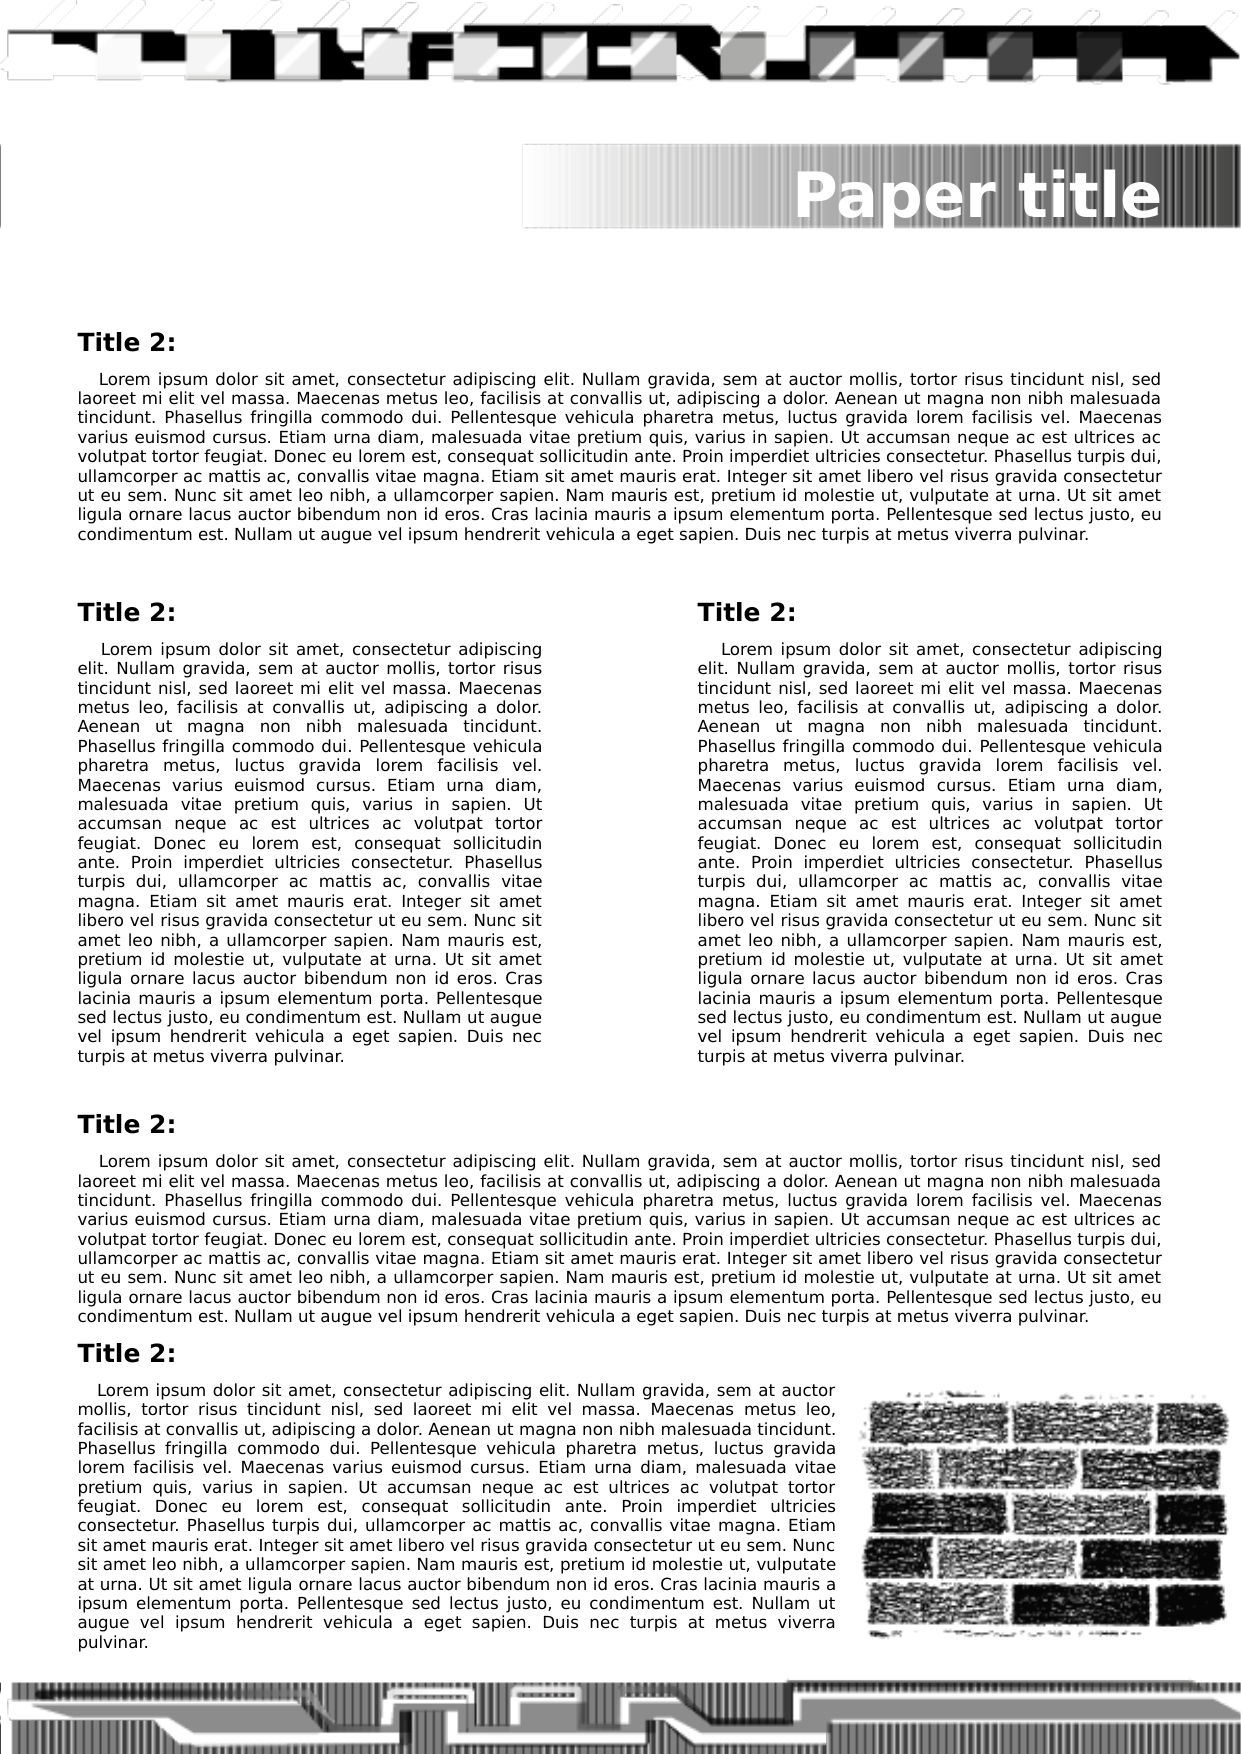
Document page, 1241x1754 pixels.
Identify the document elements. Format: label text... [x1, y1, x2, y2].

text Lorem ipsum dolor sit amet, consectetur adipiscing elit. Nullam gravida, sem at auctor mollis, tortor risus tincidunt nisl, sed laoreet mi elit vel massa. Maecenas metus leo, facilisis at convallis ut, adipiscing a dolor. Aenean ut magna non nibh malesuada tincidunt. Phasellus fringilla commodo dui. Pellentesque vehicula pharetra metus, luctus gravida lorem facilisis vel. Maecenas varius euismod cursus. Etiam urna diam, malesuada vitae pretium quis, varius in sapien. Ut accumsan neque ac est ultrices ac volutpat tortor feugiat. Donec eu lorem est, consequat sollicitudin ante. Proin imperdiet ultricies consectetur. Phasellus turpis dui, ullamcorper ac mattis ac, convallis vitae magna. Etiam sit amet mauris erat. Integer sit amet libero vel risus gravida consectetur ut eu sem. Nunc sit amet leo nibh, a ullamcorper sapien. Nam mauris est, pretium id molestie ut, vulputate at urna. Ut sit amet ligula ornare lacus auctor bibendum non id eros. Cras lacinia mauris a ipsum elementum porta. Pellentesque sed lectus justo, eu condimentum est. Nullam ut augue vel ipsum hendrerit vehicula a eget sapien. Duis nec turpis at metus viverra pulvinar. [77, 1152, 1163, 1327]
text Title 2: [697, 598, 1163, 627]
text Title 2: [77, 598, 543, 627]
picture [0, 0, 1241, 1754]
text Title 2: [77, 1111, 1163, 1140]
text Title 2: [77, 1339, 837, 1368]
text Lorem ipsum dolor sit amet, consectetur adipiscing elit. Nullam gravida, sem at auctor mollis, tortor risus tincidunt nisl, sed laoreet mi elit vel massa. Maecenas metus leo, facilisis at convallis ut, adipiscing a dolor. Aenean ut magna non nibh malesuada tincidunt. Phasellus fringilla commodo dui. Pellentesque vehicula pharetra metus, luctus gravida lorem facilisis vel. Maecenas varius euismod cursus. Etiam urna diam, malesuada vitae pretium quis, varius in sapien. Ut accumsan neque ac est ultrices ac volutpat tortor feugiat. Donec eu lorem est, consequat sollicitudin ante. Proin imperdiet ultricies consectetur. Phasellus turpis dui, ullamcorper ac mattis ac, convallis vitae magna. Etiam sit amet mauris erat. Integer sit amet libero vel risus gravida consectetur ut eu sem. Nunc sit amet leo nibh, a ullamcorper sapien. Nam mauris est, pretium id molestie ut, vulputate at urna. Ut sit amet ligula ornare lacus auctor bibendum non id eros. Cras lacinia mauris a ipsum elementum porta. Pellentesque sed lectus justo, eu condimentum est. Nullam ut augue vel ipsum hendrerit vehicula a eget sapien. Duis nec turpis at metus viverra pulvinar. [77, 370, 1163, 544]
text Paper title [77, 159, 1163, 232]
text Title 2: [77, 328, 1163, 357]
text Lorem ipsum dolor sit amet, consectetur adipiscing elit. Nullam gravida, sem at auctor mollis, tortor risus tincidunt nisl, sed laoreet mi elit vel massa. Maecenas metus leo, facilisis at convallis ut, adipiscing a dolor. Aenean ut magna non nibh malesuada tincidunt. Phasellus fringilla commodo dui. Pellentesque vehicula pharetra metus, luctus gravida lorem facilisis vel. Maecenas varius euismod cursus. Etiam urna diam, malesuada vitae pretium quis, varius in sapien. Ut accumsan neque ac est ultrices ac volutpat tortor feugiat. Donec eu lorem est, consequat sollicitudin ante. Proin imperdiet ultricies consectetur. Phasellus turpis dui, ullamcorper ac mattis ac, convallis vitae magna. Etiam sit amet mauris erat. Integer sit amet libero vel risus gravida consectetur ut eu sem. Nunc sit amet leo nibh, a ullamcorper sapien. Nam mauris est, pretium id molestie ut, vulputate at urna. Ut sit amet ligula ornare lacus auctor bibendum non id eros. Cras lacinia mauris a ipsum elementum porta. Pellentesque sed lectus justo, eu condimentum est. Nullam ut augue vel ipsum hendrerit vehicula a eget sapien. Duis nec turpis at metus viverra pulvinar. [77, 1381, 837, 1652]
text Lorem ipsum dolor sit amet, consectetur adipiscing elit. Nullam gravida, sem at auctor mollis, tortor risus tincidunt nisl, sed laoreet mi elit vel massa. Maecenas metus leo, facilisis at convallis ut, adipiscing a dolor. Aenean ut magna non nibh malesuada tincidunt. Phasellus fringilla commodo dui. Pellentesque vehicula pharetra metus, luctus gravida lorem facilisis vel. Maecenas varius euismod cursus. Etiam urna diam, malesuada vitae pretium quis, varius in sapien. Ut accumsan neque ac est ultrices ac volutpat tortor feugiat. Donec eu lorem est, consequat sollicitudin ante. Proin imperdiet ultricies consectetur. Phasellus turpis dui, ullamcorper ac mattis ac, convallis vitae magna. Etiam sit amet mauris erat. Integer sit amet libero vel risus gravida consectetur ut eu sem. Nunc sit amet leo nibh, a ullamcorper sapien. Nam mauris est, pretium id molestie ut, vulputate at urna. Ut sit amet ligula ornare lacus auctor bibendum non id eros. Cras lacinia mauris a ipsum elementum porta. Pellentesque sed lectus justo, eu condimentum est. Nullam ut augue vel ipsum hendrerit vehicula a eget sapien. Duis nec turpis at metus viverra pulvinar. [77, 640, 543, 1066]
text Lorem ipsum dolor sit amet, consectetur adipiscing elit. Nullam gravida, sem at auctor mollis, tortor risus tincidunt nisl, sed laoreet mi elit vel massa. Maecenas metus leo, facilisis at convallis ut, adipiscing a dolor. Aenean ut magna non nibh malesuada tincidunt. Phasellus fringilla commodo dui. Pellentesque vehicula pharetra metus, luctus gravida lorem facilisis vel. Maecenas varius euismod cursus. Etiam urna diam, malesuada vitae pretium quis, varius in sapien. Ut accumsan neque ac est ultrices ac volutpat tortor feugiat. Donec eu lorem est, consequat sollicitudin ante. Proin imperdiet ultricies consectetur. Phasellus turpis dui, ullamcorper ac mattis ac, convallis vitae magna. Etiam sit amet mauris erat. Integer sit amet libero vel risus gravida consectetur ut eu sem. Nunc sit amet leo nibh, a ullamcorper sapien. Nam mauris est, pretium id molestie ut, vulputate at urna. Ut sit amet ligula ornare lacus auctor bibendum non id eros. Cras lacinia mauris a ipsum elementum porta. Pellentesque sed lectus justo, eu condimentum est. Nullam ut augue vel ipsum hendrerit vehicula a eget sapien. Duis nec turpis at metus viverra pulvinar. [697, 640, 1163, 1066]
